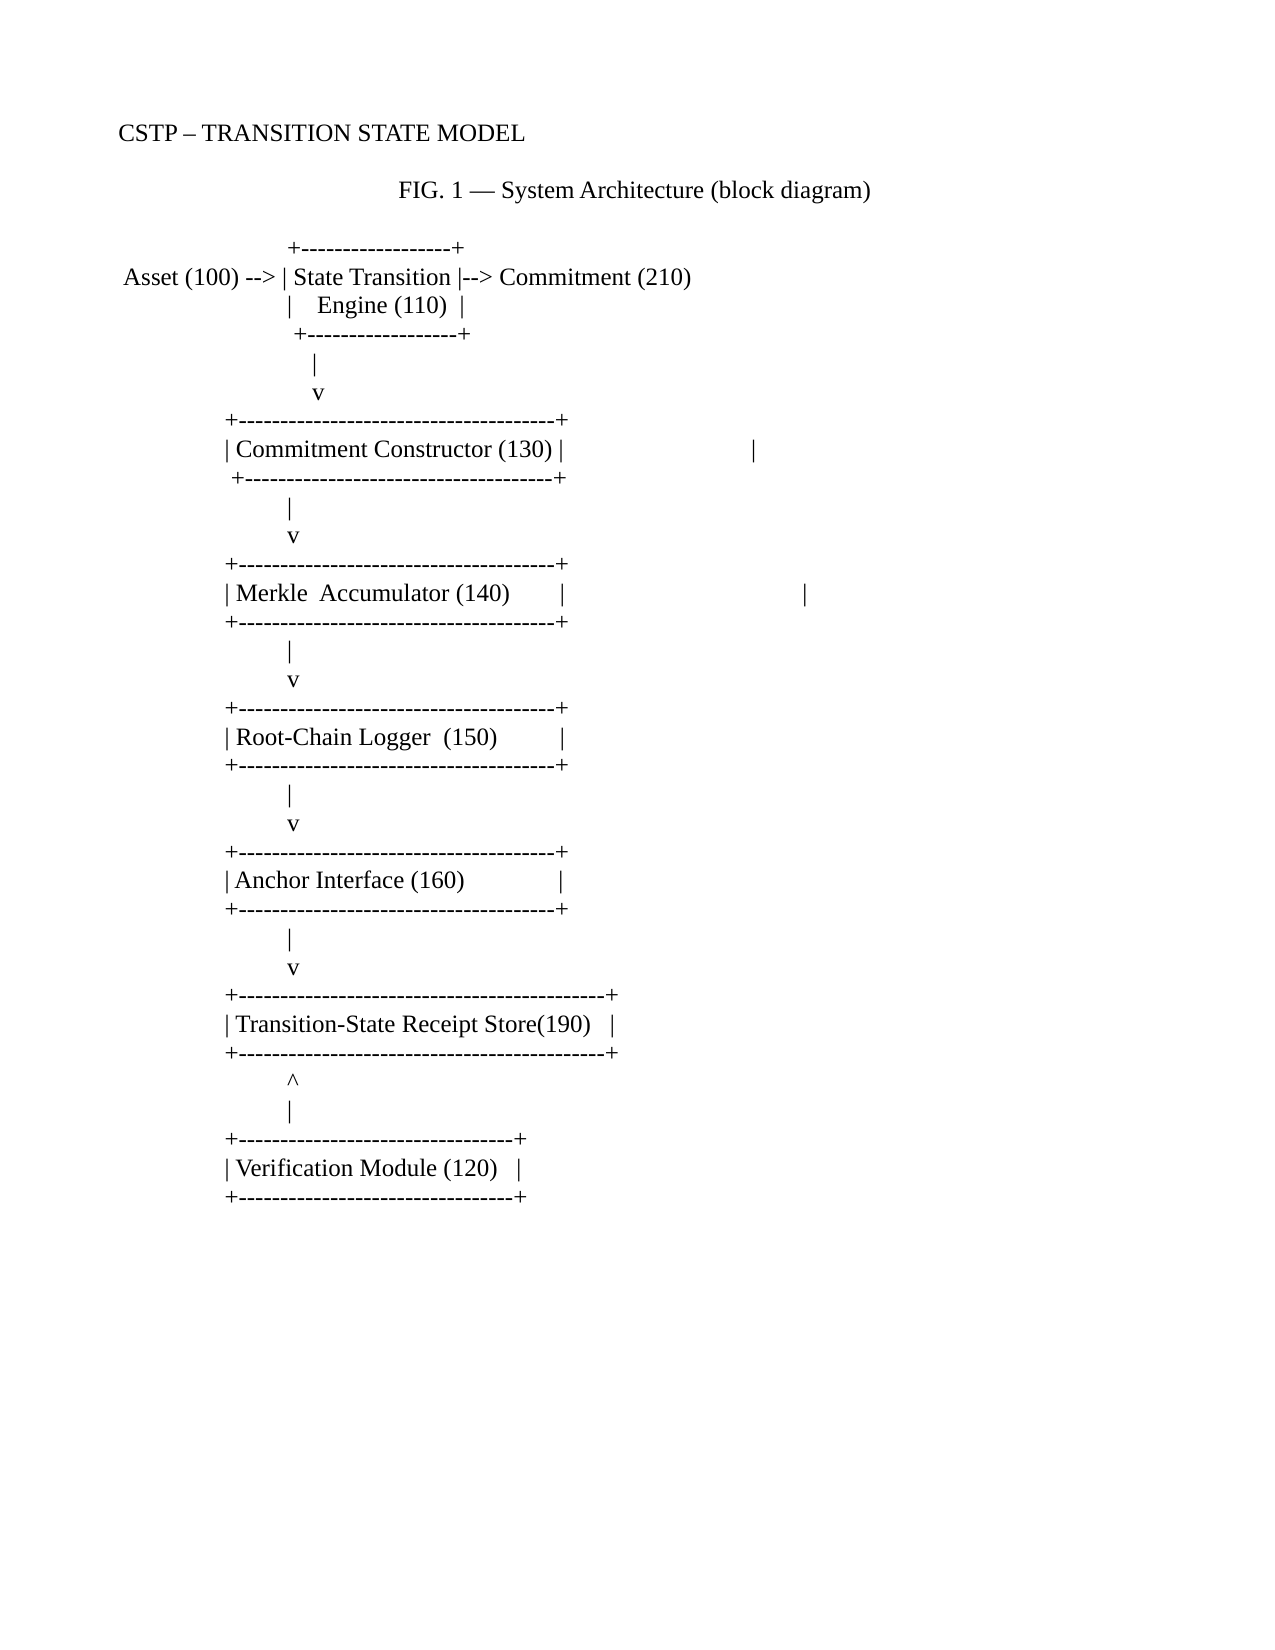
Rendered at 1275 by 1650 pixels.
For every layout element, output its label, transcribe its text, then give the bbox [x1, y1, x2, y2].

text CSTP – TRANSITION STATE MODEL [118, 118, 1157, 147]
text FIG. 1 — System Architecture (block diagram) [118, 176, 1157, 204]
text +------------------+ Asset (100) --> | State Transition |--> Commitment (210) | Engine (110) | +------------------+ | v +--------------------------------------+ | Commitment Constructor (130) | | +-------------------------------------+ | v +--------------------------------------+ | Merkle Accumulator (140) | | +--------------------------------------+ | v +--------------------------------------+ | Root-Chain Logger (150) | +--------------------------------------+ | v +--------------------------------------+ | Anchor Interface (160) | +--------------------------------------+ | v +--------------------------------------------+ | Transition-State Receipt Store(190) | +--------------------------------------------+ ^ | +---------------------------------+ | Verification Module (120) | +---------------------------------+ [118, 233, 1157, 1239]
